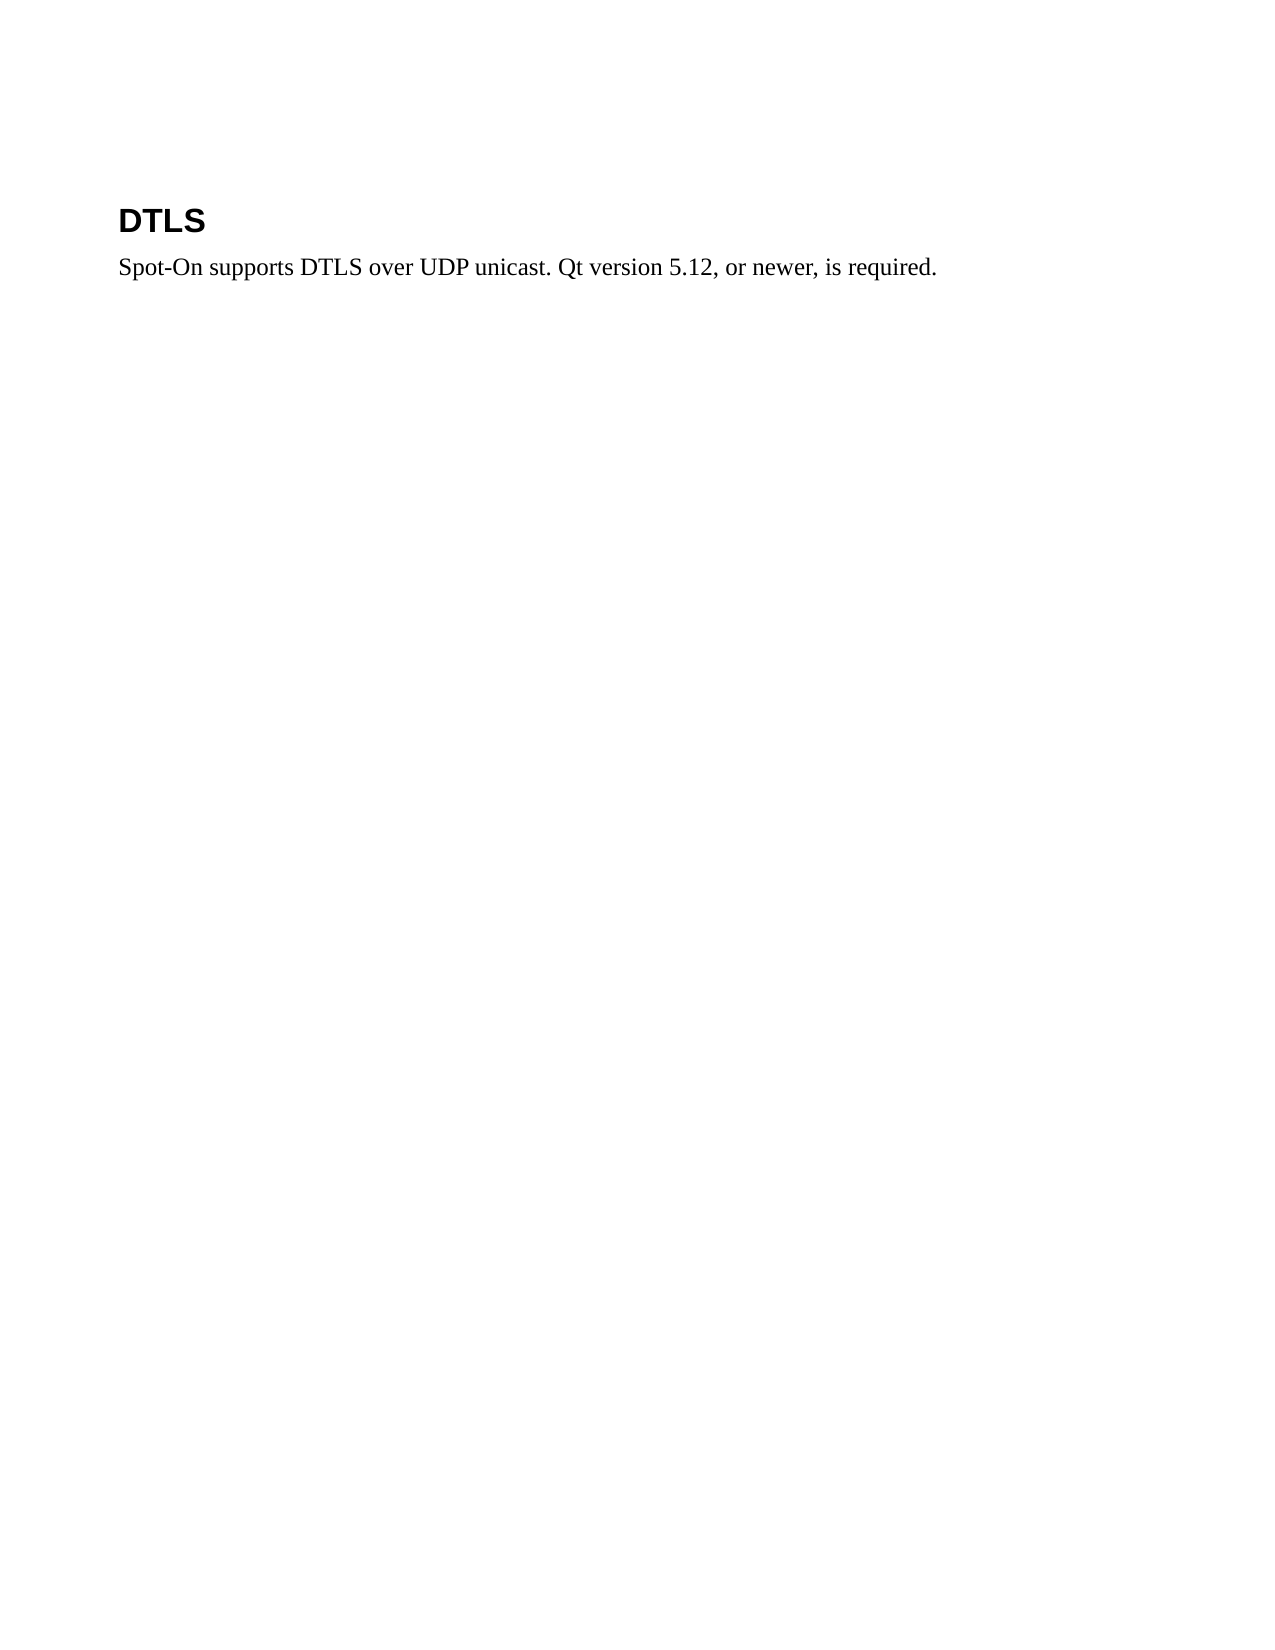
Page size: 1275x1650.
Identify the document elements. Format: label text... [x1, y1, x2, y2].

text Spot-On supports DTLS over UDP unicast. Qt version 5.12, or newer, is required. [118, 252, 1157, 281]
subtitle DTLS [118, 201, 1157, 240]
